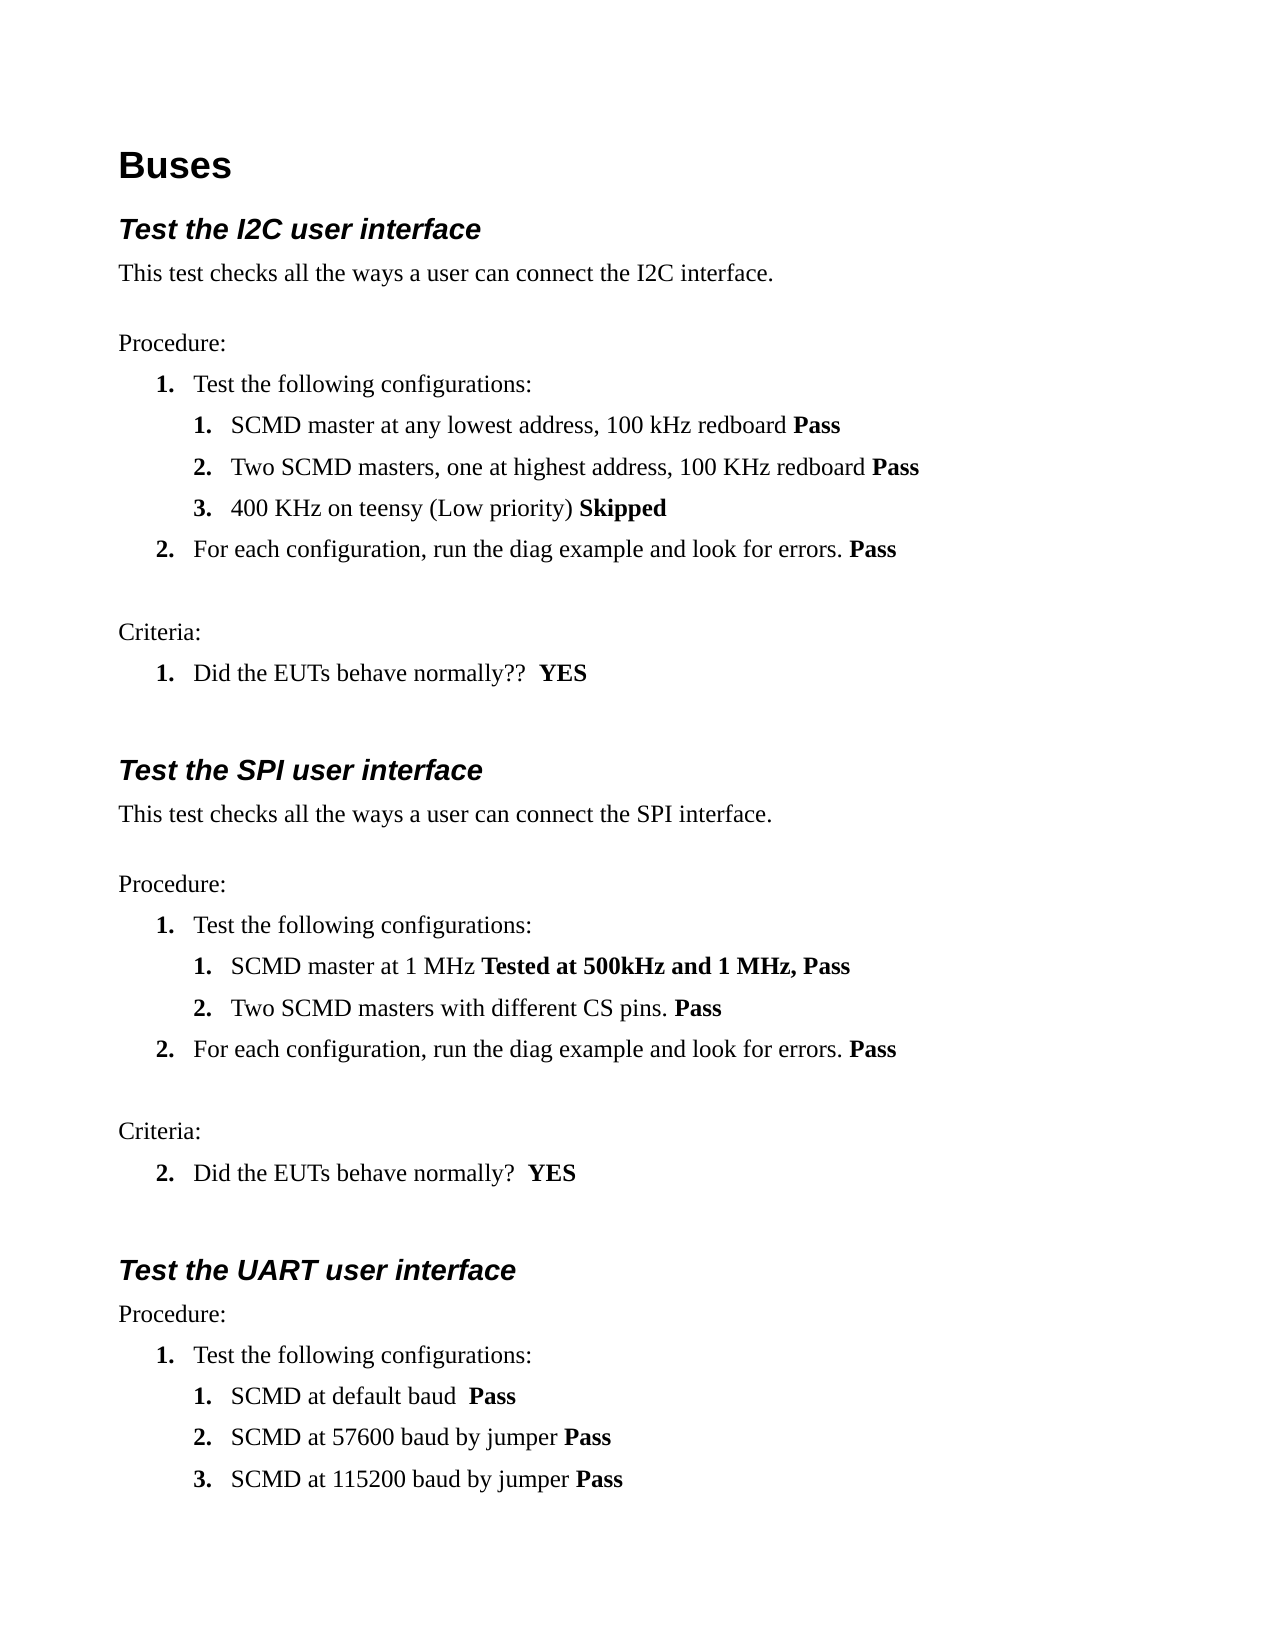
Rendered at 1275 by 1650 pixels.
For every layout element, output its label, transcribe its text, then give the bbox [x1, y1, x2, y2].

text Criteria: [118, 1116, 1157, 1145]
list Test the following configurations: [156, 1340, 1157, 1369]
text This test checks all the ways a user can connect the SPI interface. [118, 799, 1157, 828]
list Test the following configurations: [156, 910, 1157, 939]
subtitle Test the I2C user interface [118, 212, 1157, 245]
text This test checks all the ways a user can connect the I2C interface. [118, 258, 1157, 287]
subtitle Buses [118, 143, 1157, 187]
list SCMD master at 1 MHz Tested at 500kHz and 1 MHz, Pass [193, 951, 1157, 980]
list For each configuration, run the diag example and look for errors. Pass [156, 534, 1157, 563]
list Test the following configurations: [156, 369, 1157, 398]
list Two SCMD masters, one at highest address, 100 KHz redboard Pass [193, 452, 1157, 480]
text Procedure: [118, 328, 1157, 357]
list SCMD at 115200 baud by jumper Pass [193, 1464, 1157, 1492]
list 400 KHz on teensy (Low priority) Skipped [193, 493, 1157, 522]
list Two SCMD masters with different CS pins. Pass [193, 993, 1157, 1021]
list Did the EUTs behave normally? YES [156, 1158, 1157, 1186]
subtitle Test the SPI user interface [118, 753, 1157, 786]
list SCMD master at any lowest address, 100 kHz redboard Pass [193, 410, 1157, 439]
list SCMD at 57600 baud by jumper Pass [193, 1422, 1157, 1451]
list Did the EUTs behave normally?? YES [156, 658, 1157, 687]
list SCMD at default baud Pass [193, 1381, 1157, 1410]
text Procedure: [118, 869, 1157, 898]
text Procedure: [118, 1299, 1157, 1327]
text Criteria: [118, 617, 1157, 645]
subtitle Test the UART user interface [118, 1253, 1157, 1286]
list For each configuration, run the diag example and look for errors. Pass [156, 1034, 1157, 1063]
